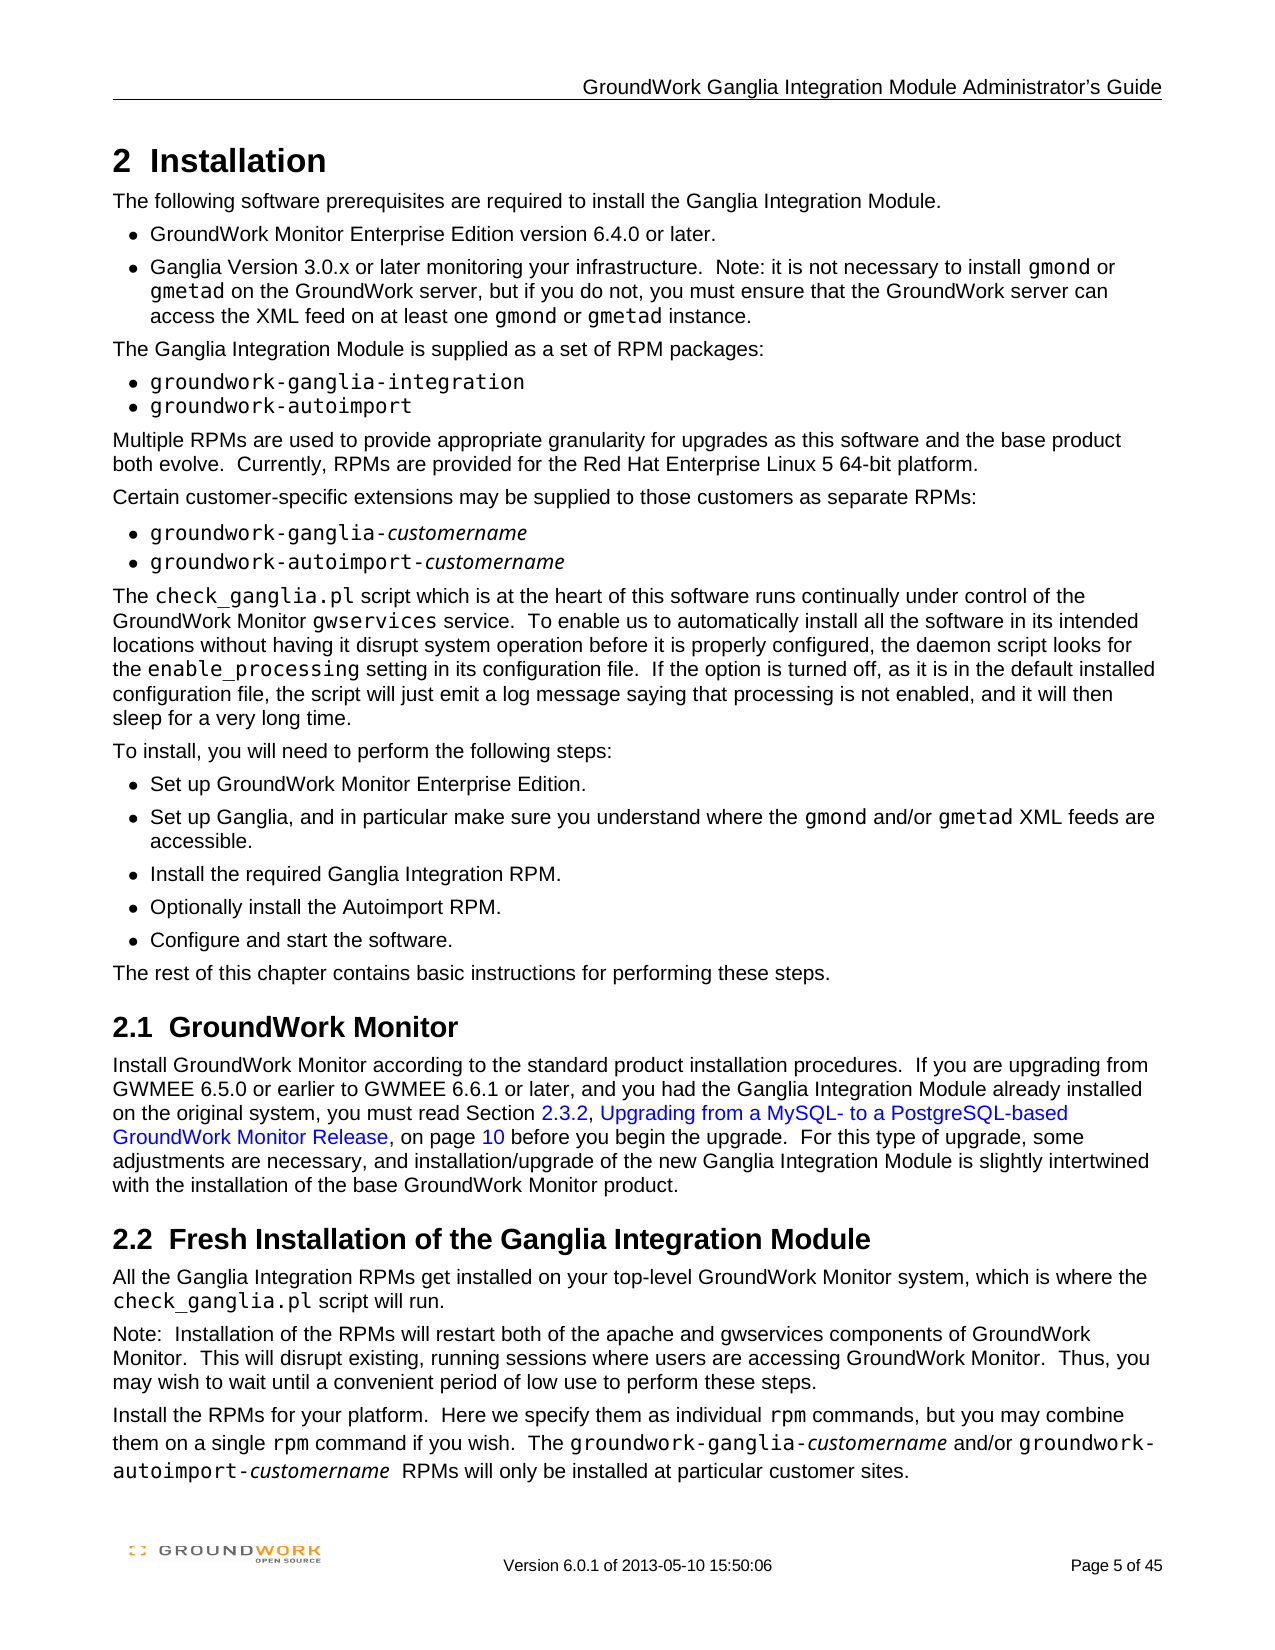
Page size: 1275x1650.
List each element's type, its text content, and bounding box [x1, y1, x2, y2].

list Optionally install the Autoimport RPM. [127, 895, 1162, 919]
text The rest of this chapter contains basic instructions for performing these steps. [112, 961, 1162, 985]
text Certain customer-specific extensions may be supplied to those customers as separate RPMs: [112, 485, 1162, 509]
list Set up GroundWork Monitor Enterprise Edition. [127, 772, 1162, 796]
subtitle GroundWork Monitor [112, 1010, 1162, 1044]
text The check_ganglia.pl script which is at the heart of this software runs continually under control of the GroundWork Monitor gwservices service. To enable us to automatically install all the software in its intended locations without having it disrupt system operation before it is properly configured, the daemon script looks for the enable_processing setting in its configuration file. If the option is turned off, as it is in the default installed configuration file, the script will just emit a log message saying that processing is not enabled, and it will then sleep for a very long time. [112, 584, 1162, 730]
text Install the RPMs for your platform. Here we specify them as individual rpm commands, but you may combine them on a single rpm command if you wish. The groundwork-ganglia-customername and/or groundwork-autoimport-customername RPMs will only be installed at particular customer sites. [112, 1403, 1162, 1485]
text All the Ganglia Integration RPMs get installed on your top-level GroundWork Monitor system, which is where the check_ganglia.pl script will run. [112, 1265, 1162, 1313]
subtitle Fresh Installation of the Ganglia Integration Module [112, 1222, 1162, 1256]
list GroundWork Monitor Enterprise Edition version 6.4.0 or later. [127, 222, 1162, 246]
list Set up Ganglia, and in particular make sure you understand where the gmond and/or gmetad XML feeds are accessible. [127, 805, 1162, 853]
list groundwork-autoimport [127, 394, 1162, 419]
list Install the required Ganglia Integration RPM. [127, 862, 1162, 886]
list Configure and start the software. [127, 928, 1162, 952]
text Install GroundWork Monitor according to the standard product installation procedures. If you are upgrading from GWMEE 6.5.0 or earlier to GWMEE 6.6.1 or later, and you had the Ganglia Integration Module already installed on the original system, you must read Section 2.3.2, Upgrading from a MySQL- to a PostgreSQL-based GroundWork Monitor Release, on page 9 before you begin the upgrade. For this type of upgrade, some adjustments are necessary, and installation/upgrade of the new Ganglia Integration Module is slightly intertwined with the installation of the base GroundWork Monitor product. [112, 1053, 1162, 1197]
text Multiple RPMs are used to provide appropriate granularity for upgrades as this software and the base product both evolve. Currently, RPMs are provided for the Red Hat Enterprise Linux 5 64-bit platform. [112, 428, 1162, 476]
list groundwork-ganglia-integration [127, 370, 1162, 394]
subtitle Installation [112, 141, 1162, 179]
text The following software prerequisites are required to install the Ganglia Integration Module. [112, 188, 1162, 213]
text Note: Installation of the RPMs will restart both of the apache and gwservices components of GroundWork Monitor. This will disrupt existing, running sessions where users are accessing GroundWork Monitor. Thus, you may wish to wait until a convenient period of low use to perform these steps. [112, 1322, 1162, 1394]
list groundwork-autoimport-customername [127, 547, 1162, 575]
picture [129, 1546, 321, 1563]
list Ganglia Version 3.0.x or later monitoring your infrastructure. Note: it is not necessary to install gmond or gmetad on the GroundWork server, but if you do not, you must ensure that the GroundWork server can access the XML feed on at least one gmond or gmetad instance. [127, 254, 1162, 328]
text To install, you will need to perform the following steps: [112, 739, 1162, 763]
list groundwork-ganglia-customername [127, 518, 1162, 547]
text The Ganglia Integration Module is supplied as a set of RPM packages: [112, 337, 1162, 361]
